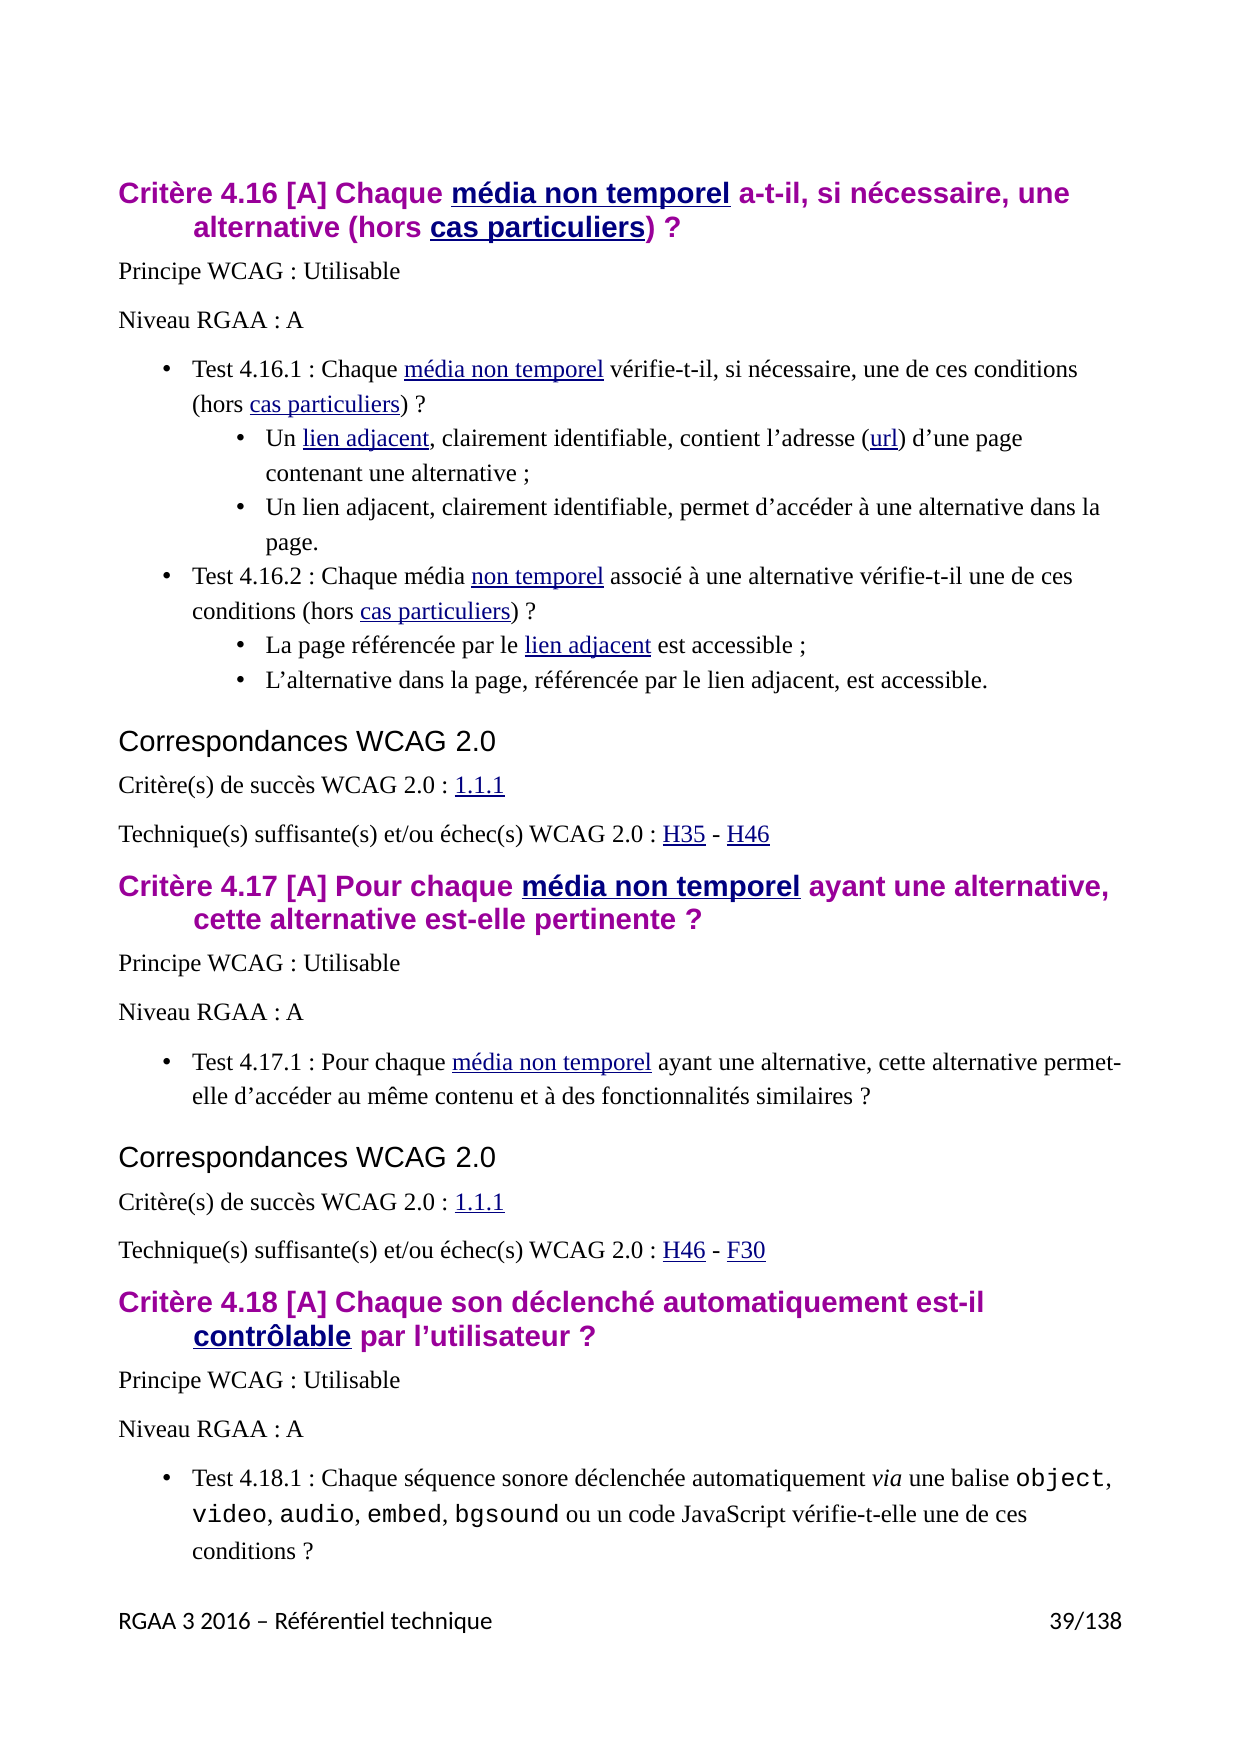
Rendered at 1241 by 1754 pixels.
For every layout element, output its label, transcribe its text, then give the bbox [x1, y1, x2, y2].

subtitle Correspondances WCAG 2.0 [118, 1141, 1122, 1174]
list Un lien adjacent, clairement identifiable, contient l’adresse (url) d’une page contenant une alternative ; [236, 423, 1122, 487]
text Critère(s) de succès WCAG 2.0 : 1.1.1 [118, 770, 1122, 799]
text Niveau RGAA : A [118, 1414, 1122, 1442]
list Test 4.16.1 : Chaque média non temporel vérifie-t-il, si nécessaire, une de ces conditions (hors cas particuliers) ? [162, 354, 1122, 418]
text Principe WCAG : Utilisable [118, 256, 1122, 285]
text Niveau RGAA : A [118, 305, 1122, 334]
text Principe WCAG : Utilisable [118, 1365, 1122, 1393]
text Technique(s) suffisante(s) et/ou échec(s) WCAG 2.0 : H46 - F30 [118, 1236, 1122, 1264]
list Un lien adjacent, clairement identifiable, permet d’accéder à une alternative dans la page. [236, 492, 1122, 556]
text Principe WCAG : Utilisable [118, 948, 1122, 977]
list Test 4.17.1 : Pour chaque média non temporel ayant une alternative, cette alternative permet-elle d’accéder au même contenu et à des fonctionnalités similaires ? [162, 1047, 1122, 1110]
text Critère(s) de succès WCAG 2.0 : 1.1.1 [118, 1187, 1122, 1215]
list La page référencée par le lien adjacent est accessible ; [236, 630, 1122, 659]
subtitle Critère 4.18 [A] Chaque son déclenché automatiquement est-il contrôlable par l’utilisateur ? [118, 1285, 1122, 1352]
subtitle Correspondances WCAG 2.0 [118, 724, 1122, 758]
text Niveau RGAA : A [118, 997, 1122, 1026]
list Test 4.18.1 : Chaque séquence sonore déclenchée automatiquement via une balise object, video, audio, embed, bgsound ou un code JavaScript vérifie-t-elle une de ces conditions ? [162, 1463, 1122, 1565]
subtitle Critère 4.17 [A] Pour chaque média non temporel ayant une alternative, cette alternative est-elle pertinente ? [118, 868, 1122, 936]
text Technique(s) suffisante(s) et/ou échec(s) WCAG 2.0 : H35 - H46 [118, 819, 1122, 848]
subtitle Critère 4.16 [A] Chaque média non temporel a-t-il, si nécessaire, une alternative (hors cas particuliers) ? [118, 176, 1122, 244]
list Test 4.16.2 : Chaque média non temporel associé à une alternative vérifie-t-il une de ces conditions (hors cas particuliers) ? [162, 561, 1122, 624]
list L’alternative dans la page, référencée par le lien adjacent, est accessible. [236, 665, 1122, 693]
